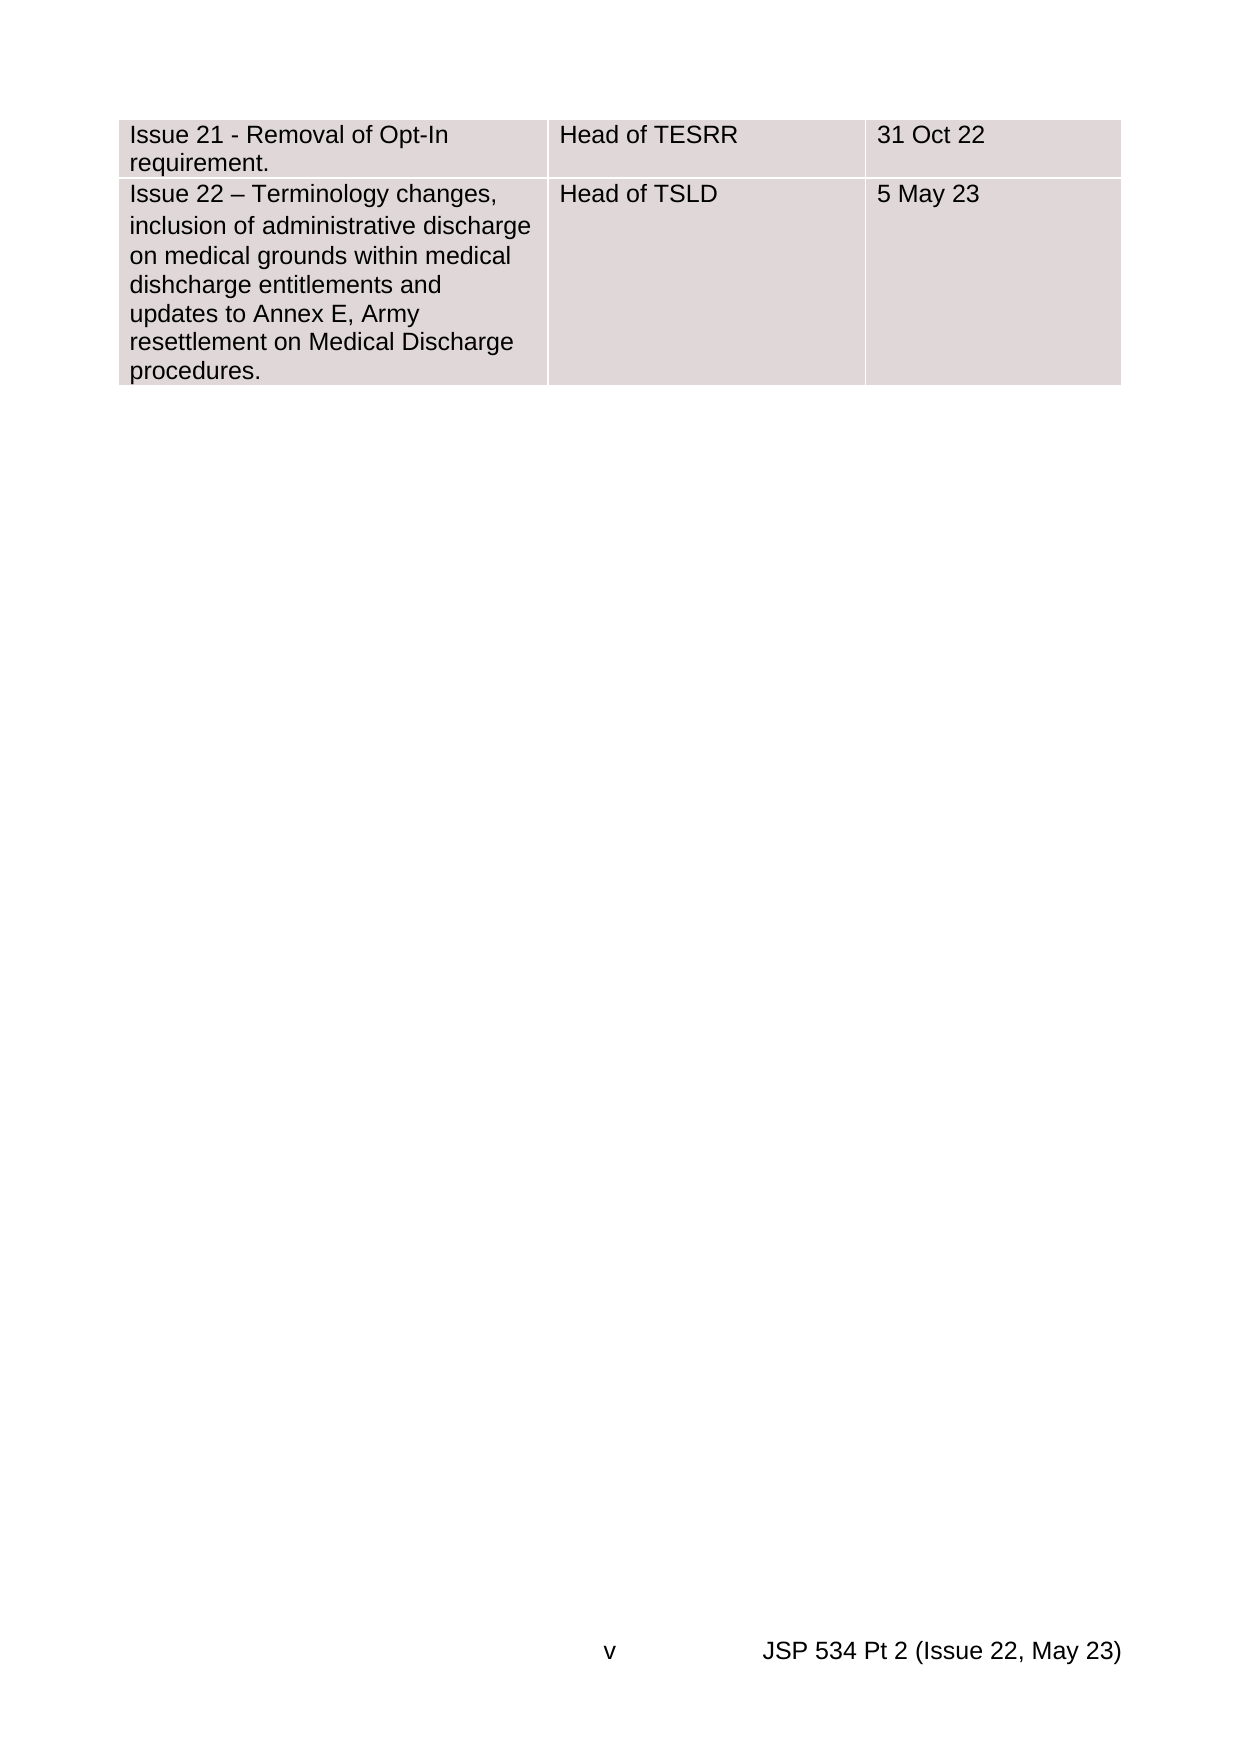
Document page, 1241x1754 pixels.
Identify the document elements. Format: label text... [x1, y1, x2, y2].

table_cell Head of TESRR [549, 120, 865, 177]
table_cell Issue 22 – Terminology changes, inclusion of administrative discharge on medical grounds within medical dishcharge entitlements and updates to Annex E, Army resettlement on Medical Discharge procedures. [119, 179, 547, 385]
table_cell 31 Oct 22 [866, 120, 1121, 177]
table_cell Issue 21 - Removal of Opt-In requirement. [119, 120, 547, 177]
table_cell Head of TSLD [549, 179, 865, 385]
table_cell 5 May 23 [866, 179, 1121, 385]
